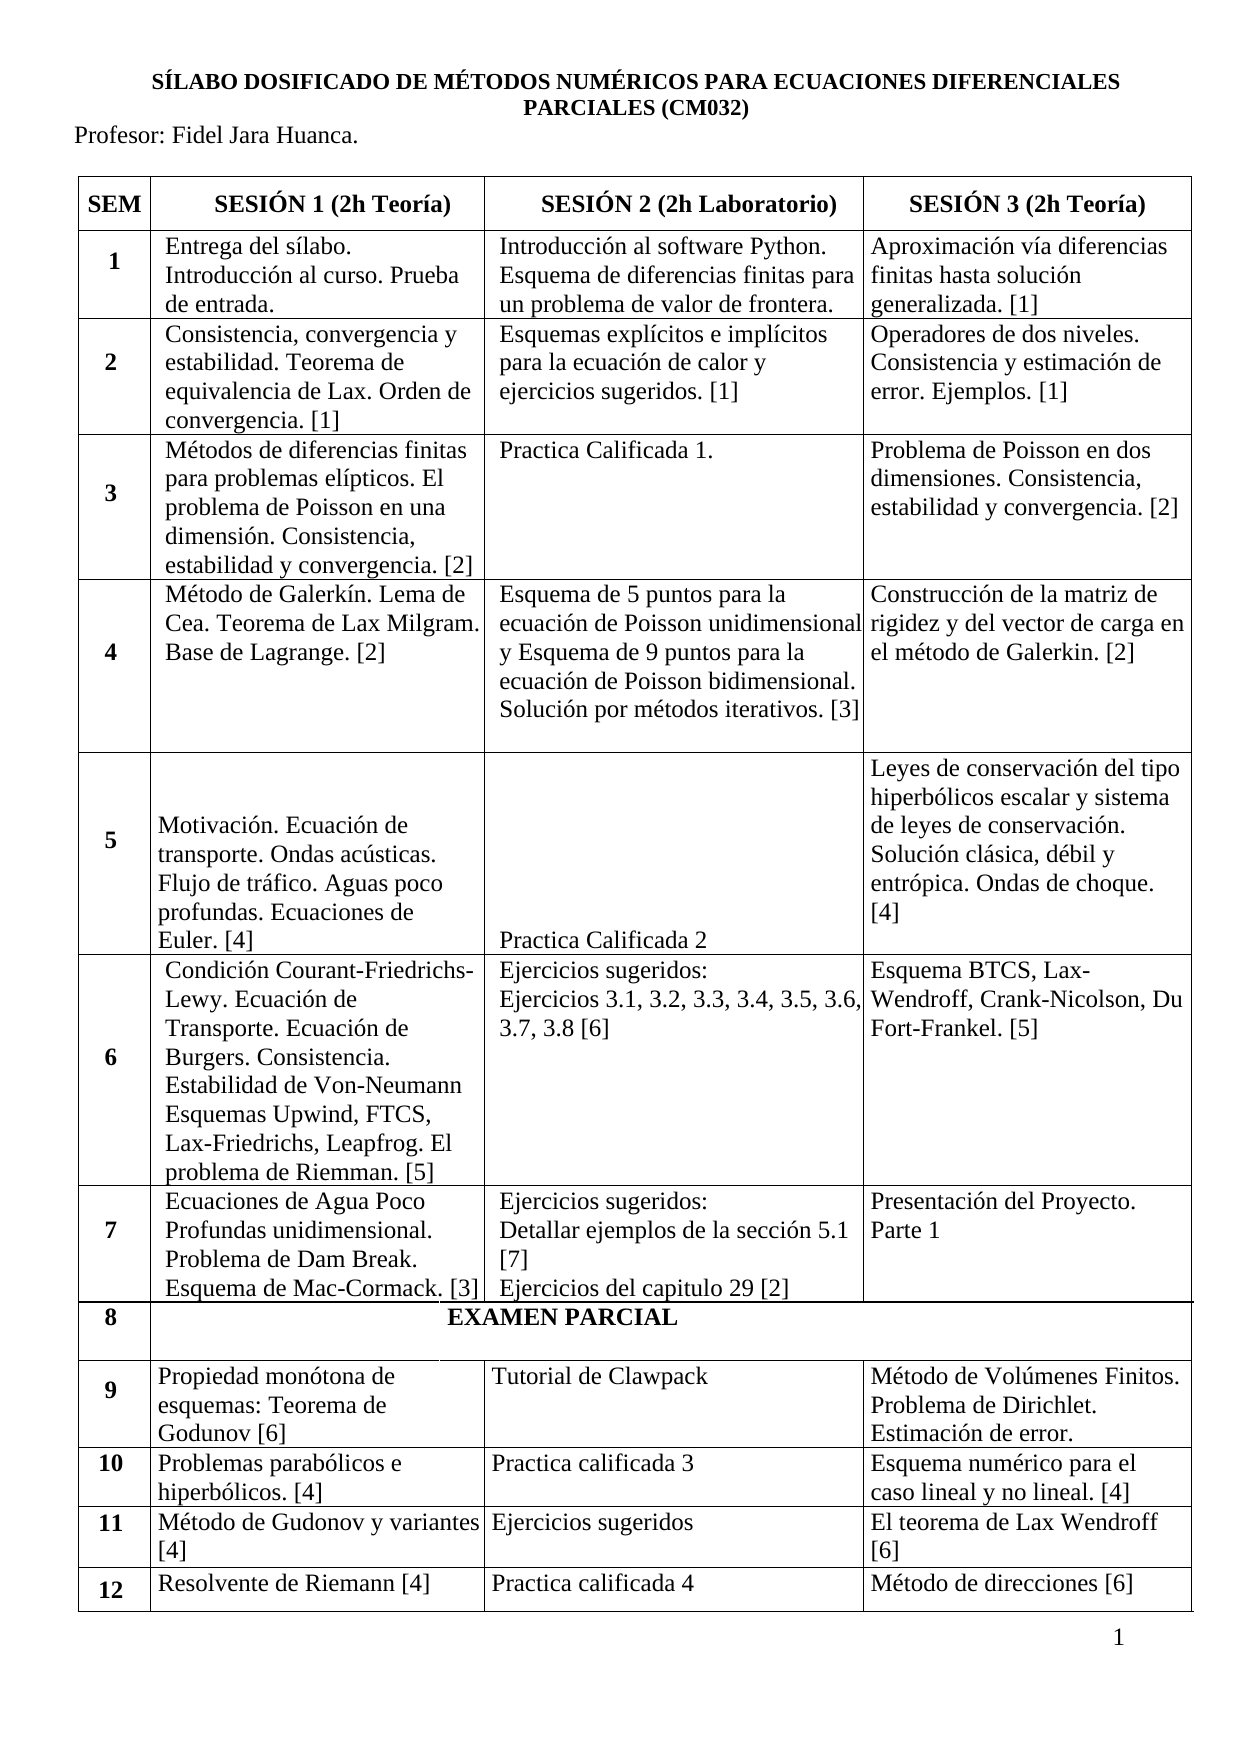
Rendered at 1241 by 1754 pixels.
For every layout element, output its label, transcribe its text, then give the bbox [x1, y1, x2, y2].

table_cell 11 [79, 1507, 150, 1567]
table_cell Practica Calificada 1. [485, 435, 863, 578]
table_cell Ecuaciones de Agua Poco Profundas unidimensional. Problema de Dam Break. Esquema de Mac-Cormack. [3] [151, 1186, 484, 1301]
table_cell 3 [79, 435, 150, 578]
table_cell Método de Gudonov y variantes [4] [151, 1507, 484, 1567]
table_header SEM [79, 177, 150, 230]
table_cell 8 [79, 1303, 150, 1360]
table_header SESIÓN 3 (2h Teoría) [864, 177, 1191, 230]
table_cell Problemas parabólicos e hiperbólicos. [4] [151, 1448, 484, 1506]
subtitle SÍLABO DOSIFICADO DE MÉTODOS NUMÉRICOS PARA ECUACIONES DIFERENCIALES PARCIALES (CM032) [148, 68, 1124, 120]
table_cell Construcción de la matriz de rigidez y del vector de carga en el método de Galerkin. [2] [864, 580, 1191, 752]
table_cell [151, 1303, 439, 1360]
table_cell EXAMEN PARCIAL [440, 1303, 1191, 1360]
table_cell Resolvente de Riemann [4] [151, 1568, 484, 1611]
table_cell Ejercicios sugeridos [485, 1507, 863, 1567]
table_cell Método de direcciones [6] [864, 1568, 1191, 1611]
table_cell Métodos de diferencias finitas para problemas elípticos. El problema de Poisson en una dimensión. Consistencia, estabilidad y convergencia. [2] [151, 435, 484, 578]
table_cell Esquema BTCS, Lax-Wendroff, Crank-Nicolson, Du Fort-Frankel. [5] [864, 955, 1191, 1185]
table_cell Condición Courant-Friedrichs-Lewy. Ecuación de Transporte. Ecuación de Burgers. Consistencia. Estabilidad de Von-Neumann Esquemas Upwind, FTCS, Lax-Friedrichs, Leapfrog. El problema de Riemman. [5] [151, 955, 484, 1185]
table_cell 4 [79, 580, 150, 752]
table_cell 12 [79, 1568, 150, 1611]
table_header SESESIÓN 1 (2h Teoría) [151, 177, 484, 230]
table_cell Consistencia, convergencia y estabilidad. Teorema de equivalencia de Lax. Orden de convergencia. [1] [151, 319, 484, 434]
table_cell Presentación del Proyecto. Parte 1 [864, 1186, 1191, 1301]
table_cell Método de Galerkín. Lema de Cea. Teorema de Lax Milgram. Base de Lagrange. [2] [151, 580, 484, 752]
table_cell Esquema numérico para el caso lineal y no lineal. [4] [864, 1448, 1191, 1506]
table_cell 10 [79, 1448, 150, 1506]
table_cell Introducción al software Python. Esquema de diferencias finitas para un problema de valor de frontera. [485, 231, 863, 318]
table_cell El teorema de Lax Wendroff [6] [864, 1507, 1191, 1567]
table_cell Esquema de 5 puntos para la ecuación de Poisson unidimensional y Esquema de 9 puntos para la ecuación de Poisson bidimensional. Solución por métodos iterativos. [3] [485, 580, 863, 752]
table_cell Practica Calificada 2 [485, 753, 863, 954]
table_header SESESIÓN 2 (2h Laboratorio) [485, 177, 863, 230]
table_cell Ejercicios sugeridos: Detallar ejemplos de la sección 5.1 [7] Ejercicios del capitulo 29 [2] [485, 1186, 863, 1301]
table_cell 2 [79, 319, 150, 434]
table_cell Leyes de conservación del tipo hiperbólicos escalar y sistema de leyes de conservación. Solución clásica, débil y entrópica. Ondas de choque. [4] [864, 753, 1191, 954]
table_cell 5 [79, 753, 150, 954]
table_cell Practica calificada 3 [485, 1448, 863, 1506]
table_cell 6 [79, 955, 150, 1185]
table_cell Operadores de dos niveles. Consistencia y estimación de error. Ejemplos. [1] [864, 319, 1191, 434]
table_cell Problema de Poisson en dos dimensiones. Consistencia, estabilidad y convergencia. [2] [864, 435, 1191, 578]
table_cell 7 [79, 1186, 150, 1301]
table_cell 9 [79, 1361, 150, 1447]
table_cell 1 [79, 231, 150, 318]
table_cell Tutorial de Clawpack [485, 1361, 863, 1447]
table_cell Aproximación vía diferencias finitas hasta solución generalizada. [1] [864, 231, 1191, 318]
table_cell Entrega del sílabo. Introducción al curso. Prueba de entrada. [151, 231, 484, 318]
table_cell Esquemas explícitos e implícitos para la ecuación de calor y ejercicios sugeridos. [1] [485, 319, 863, 434]
table_cell Ejercicios sugeridos: Ejercicios 3.1, 3.2, 3.3, 3.4, 3.5, 3.6, 3.7, 3.8 [6] [485, 955, 863, 1185]
table_cell Propiedad monótona de esquemas: Teorema de Godunov [6] [151, 1361, 484, 1447]
table_cell Motivación. Ecuación de transporte. Ondas acústicas. Flujo de tráfico. Aguas poco profundas. Ecuaciones de Euler. [4] [151, 753, 484, 954]
table_cell Practica calificada 4 [485, 1568, 863, 1611]
table_cell Método de Volúmenes Finitos. Problema de Dirichlet. Estimación de error. [864, 1361, 1191, 1447]
text Profesor: Fidel Jara Huanca. [74, 120, 1124, 149]
